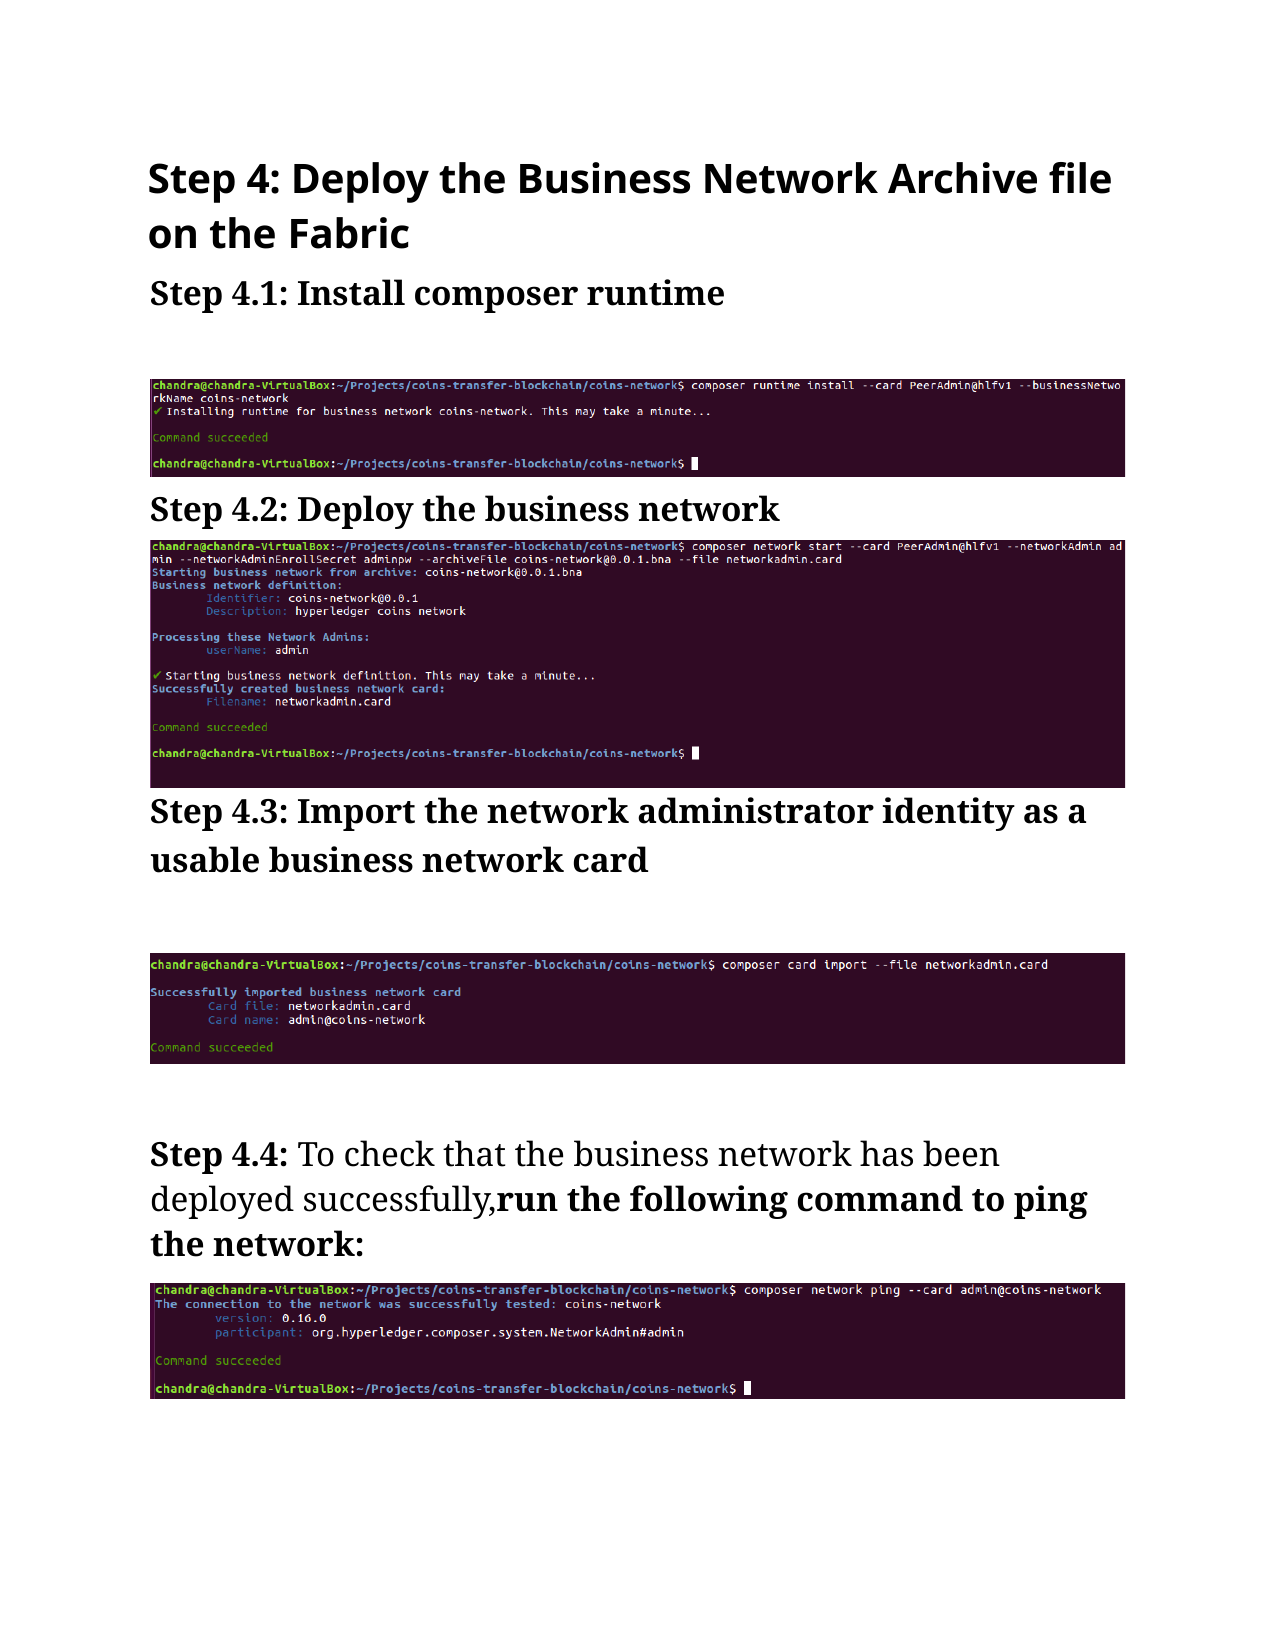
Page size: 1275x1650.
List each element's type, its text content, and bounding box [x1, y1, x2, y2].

text Step 4.2: Deploy the business network [150, 486, 1125, 531]
subtitle Step 4: Deploy the Business Network Archive file on the Fabric [147, 150, 1125, 261]
picture [150, 953, 1125, 1064]
picture [150, 379, 1125, 477]
text Step 4.4: To check that the business network has been deployed successfully,run the following command to ping the network: [150, 1130, 1125, 1267]
picture [150, 1283, 1125, 1399]
picture [150, 540, 1125, 788]
text Step 4.1: Install composer runtime [150, 270, 1125, 315]
text Step 4.3: Import the network administrator identity as a usable business network card [150, 788, 1125, 882]
